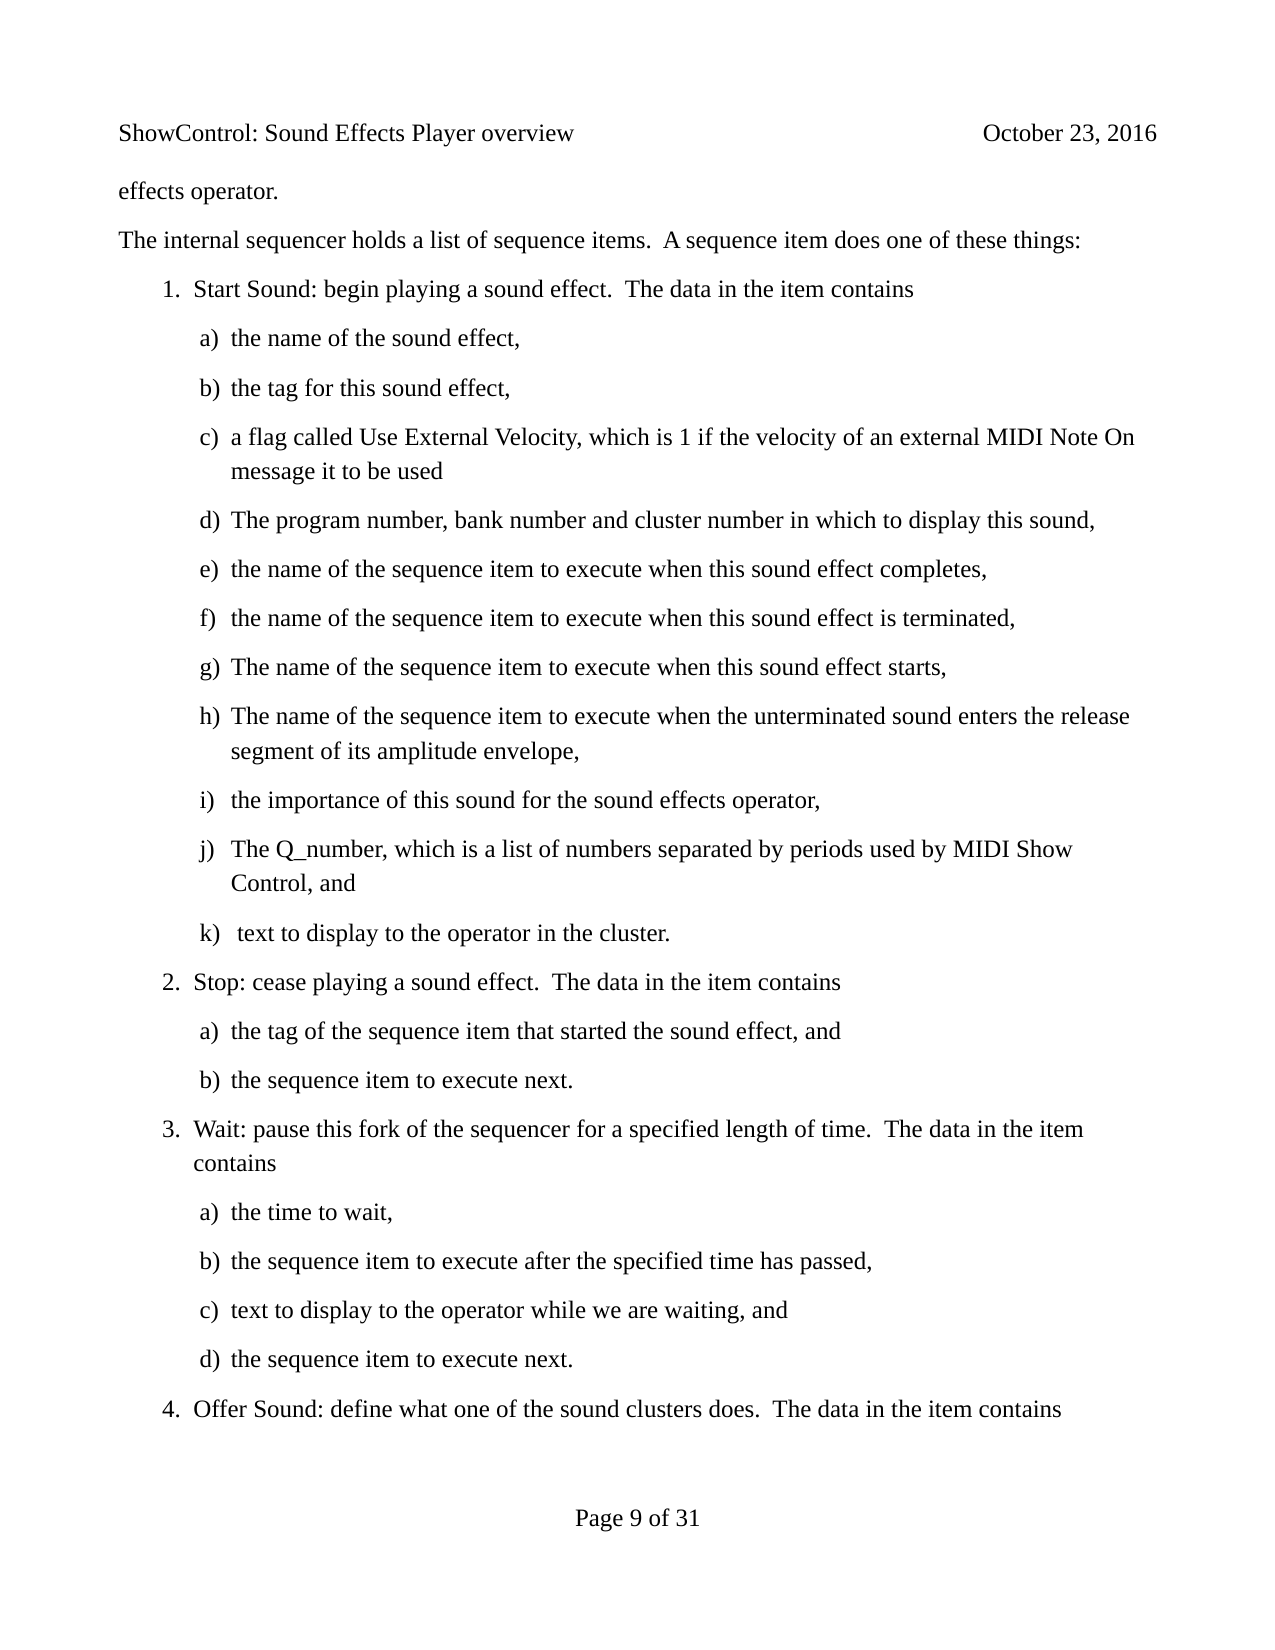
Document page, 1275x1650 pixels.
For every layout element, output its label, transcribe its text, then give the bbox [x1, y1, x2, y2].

list the name of the sound effect, [193, 323, 1157, 352]
list Start Sound: begin playing a sound effect. The data in the item contains [156, 274, 1157, 303]
list the name of the sequence item to execute when this sound effect completes, [193, 554, 1157, 583]
list the sequence item to execute after the specified time has passed, [193, 1246, 1157, 1275]
list Offer Sound: define what one of the sound clusters does. The data in the item contains [156, 1394, 1157, 1422]
text effects operator. [118, 176, 1157, 205]
list the sequence item to execute next. [193, 1344, 1157, 1373]
list a flag called Use External Velocity, which is 1 if the velocity of an external MIDI Note On message it to be used [193, 422, 1157, 485]
list The name of the sequence item to execute when the unterminated sound enters the release segment of its amplitude envelope, [193, 701, 1157, 765]
list The program number, bank number and cluster number in which to display this sound, [193, 505, 1157, 534]
list Wait: pause this fork of the sequencer for a specified length of time. The data in the item contains [156, 1114, 1157, 1177]
list the tag of the sequence item that started the sound effect, and [193, 1016, 1157, 1044]
list The Q_number, which is a list of numbers separated by periods used by MIDI Show Control, and [193, 834, 1157, 897]
list the tag for this sound effect, [193, 373, 1157, 401]
list the time to wait, [193, 1197, 1157, 1226]
list The name of the sequence item to execute when this sound effect starts, [193, 652, 1157, 681]
list text to display to the operator while we are waiting, and [193, 1296, 1157, 1324]
list the sequence item to execute next. [193, 1065, 1157, 1093]
list the name of the sequence item to execute when this sound effect is terminated, [193, 603, 1157, 632]
text The internal sequencer holds a list of sequence items. A sequence item does one of these things: [118, 225, 1157, 254]
list the importance of this sound for the sound effects operator, [193, 785, 1157, 814]
list text to display to the operator in the cluster. [193, 918, 1157, 946]
list Stop: cease playing a sound effect. The data in the item contains [156, 967, 1157, 995]
